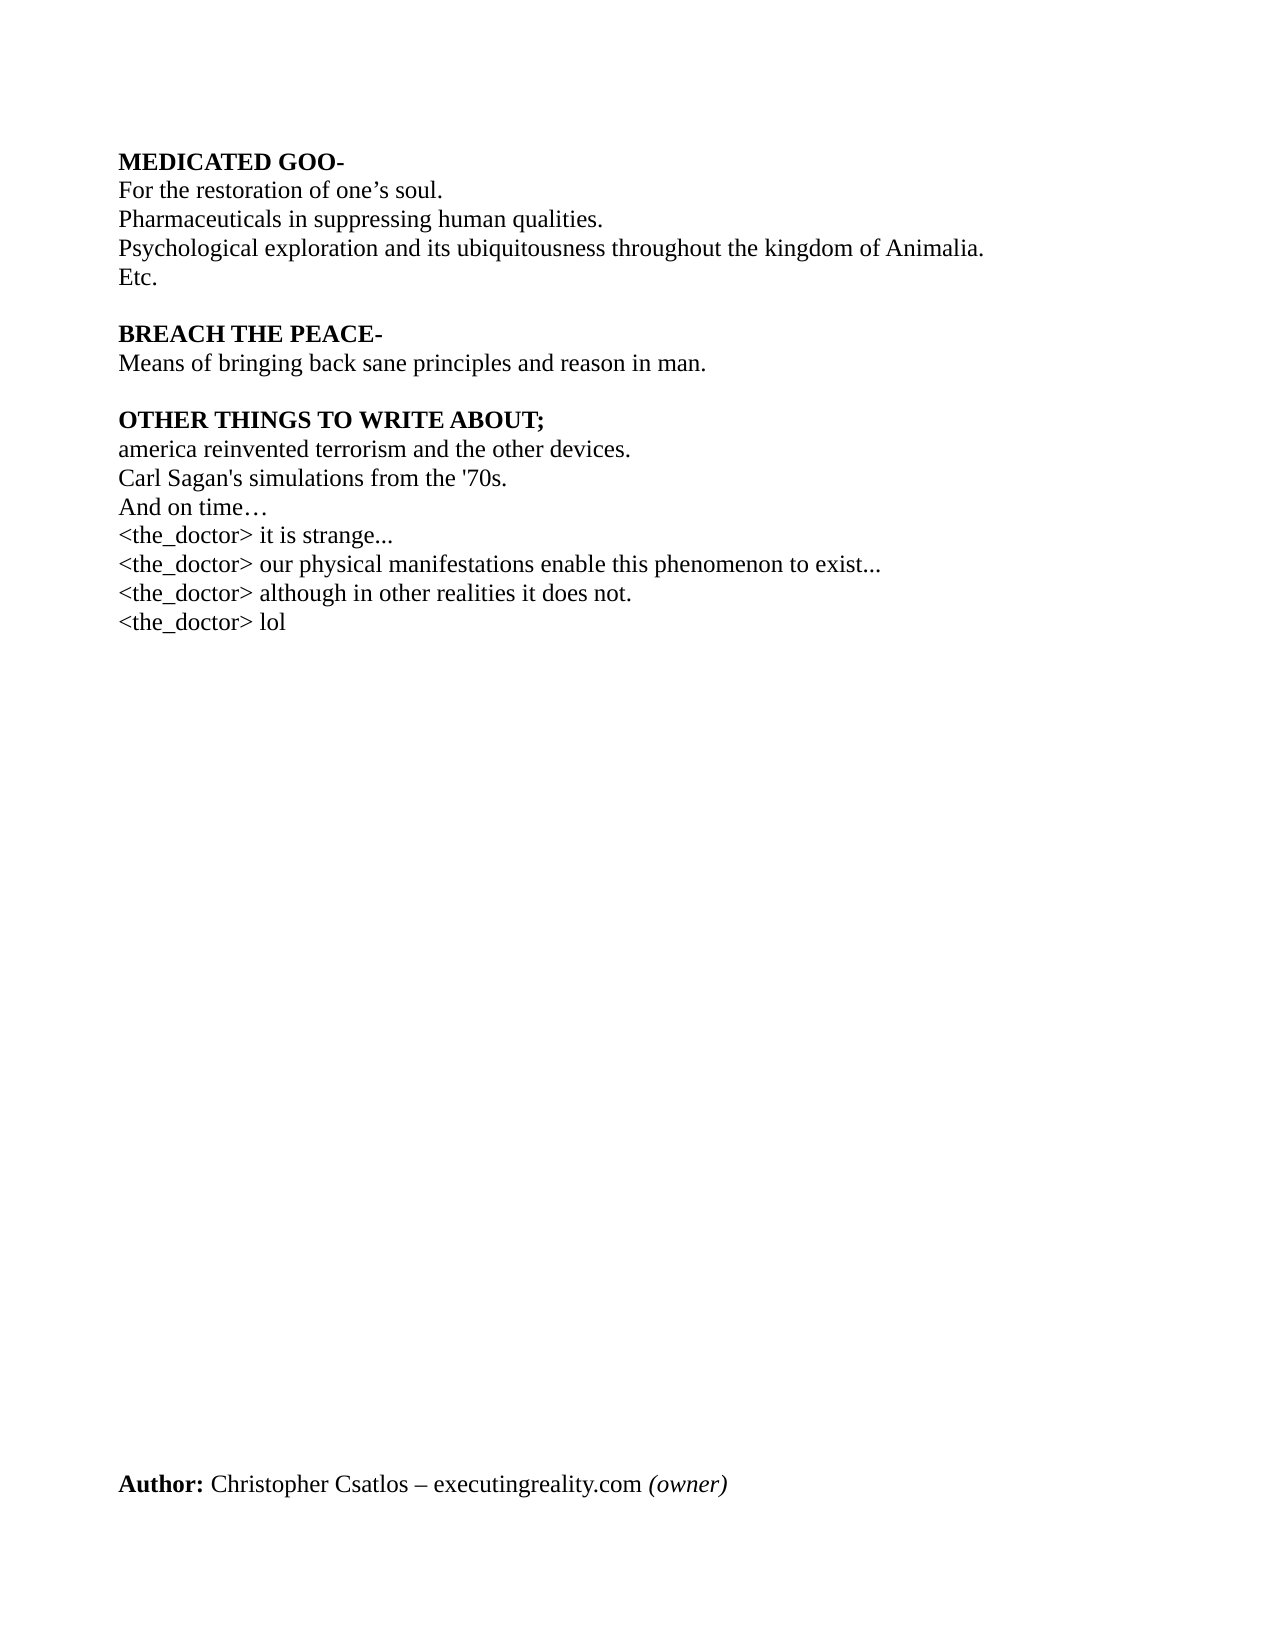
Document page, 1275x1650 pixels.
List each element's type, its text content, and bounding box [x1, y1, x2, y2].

text MEDICATED GOO- [118, 147, 1157, 176]
text Means of bringing back sane principles and reason in man. [118, 348, 1157, 377]
text BREACH THE PEACE- [118, 319, 1157, 348]
text Carl Sagan's simulations from the '70s. [118, 463, 1157, 492]
text <the_doctor> although in other realities it does not. [118, 578, 1157, 607]
text Author: Christopher Csatlos – executingreality.com (owner) [118, 1469, 1157, 1498]
text And on time… [118, 492, 1157, 521]
text <the_doctor> lol [118, 607, 1157, 636]
text america reinvented terrorism and the other devices. [118, 434, 1157, 463]
text Etc. [118, 262, 1157, 291]
text <the_doctor> it is strange... [118, 521, 1157, 549]
text Psychological exploration and its ubiquitousness throughout the kingdom of Animalia. [118, 233, 1157, 262]
text Pharmaceuticals in suppressing human qualities. [118, 204, 1157, 233]
text OTHER THINGS TO WRITE ABOUT; [118, 406, 1157, 434]
text <the_doctor> our physical manifestations enable this phenomenon to exist... [118, 549, 1157, 578]
text For the restoration of one’s soul. [118, 176, 1157, 204]
